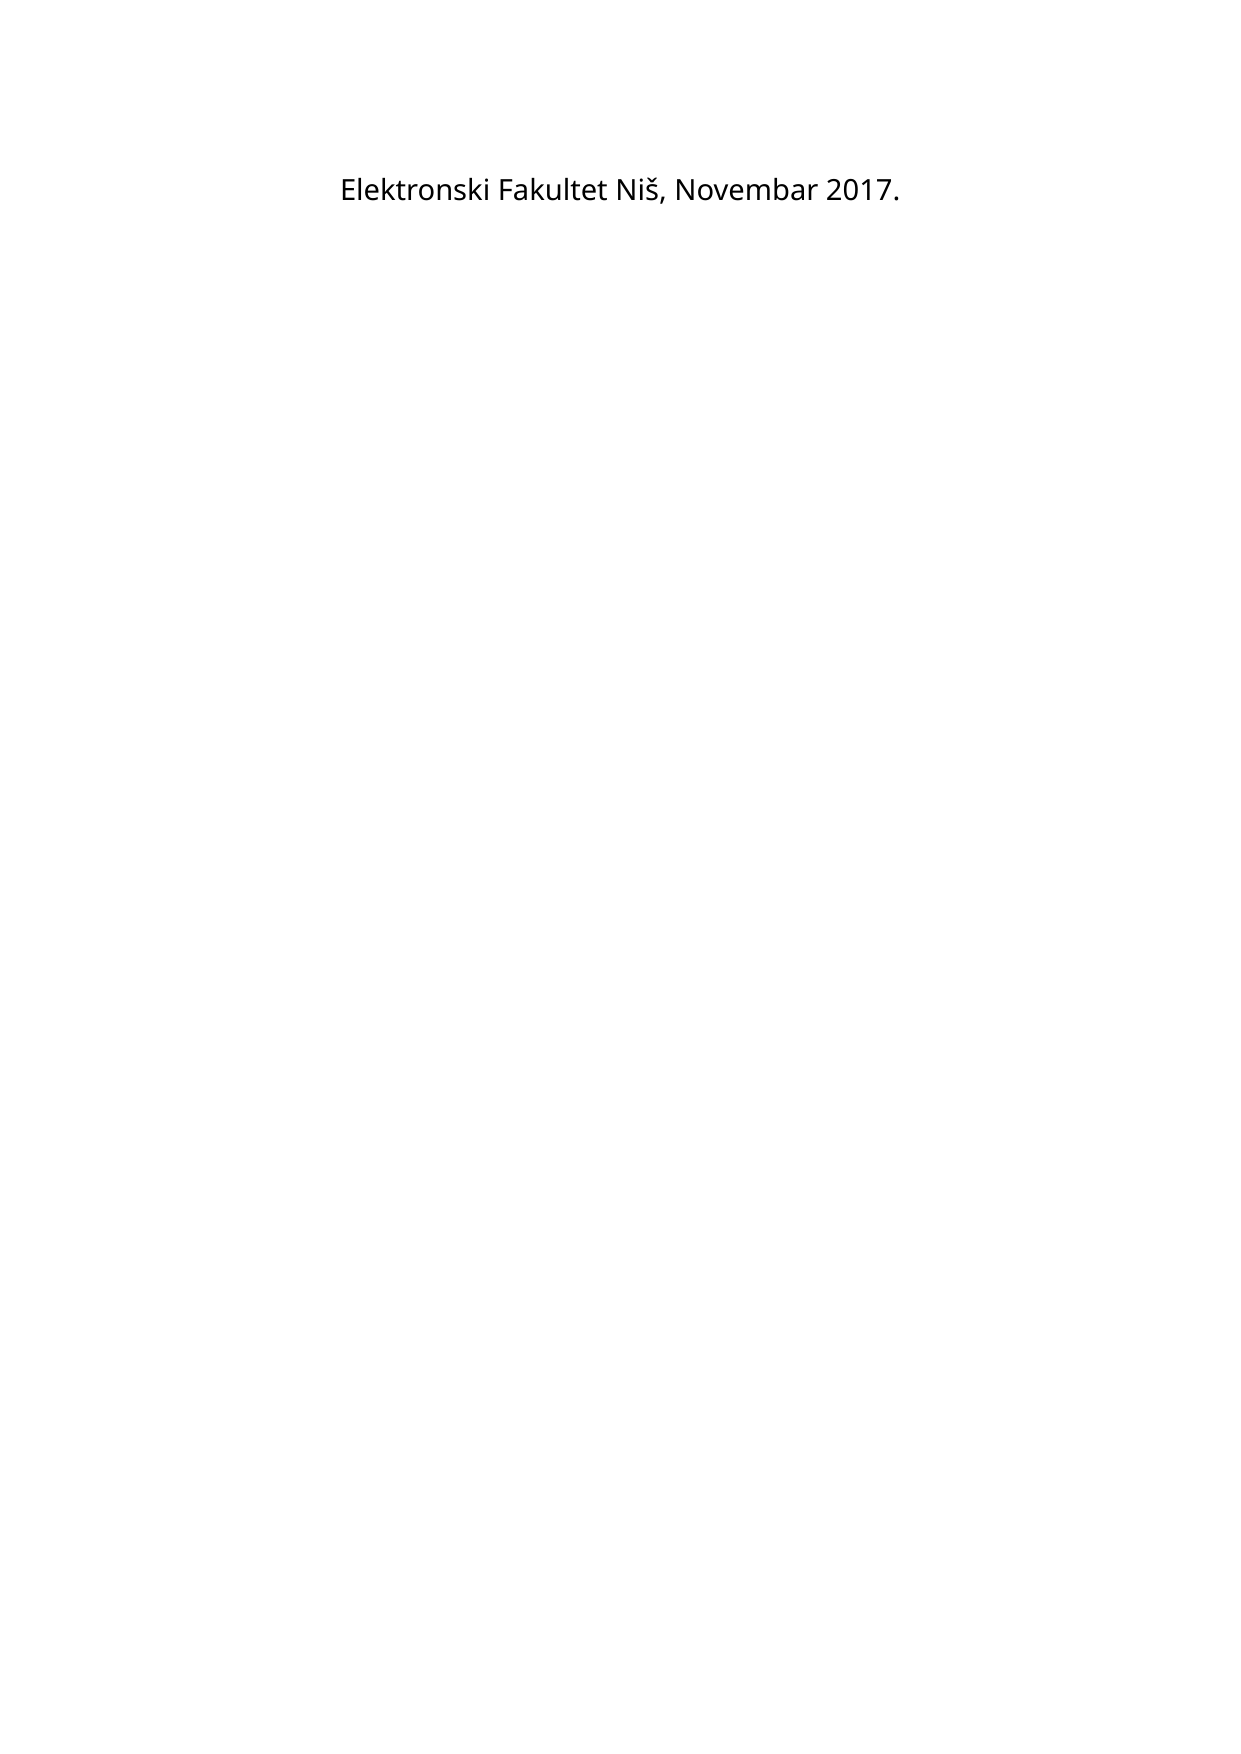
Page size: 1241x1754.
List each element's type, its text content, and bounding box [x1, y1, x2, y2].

text Elektronski Fakultet Niš, Novembar 2017. [105, 169, 1136, 209]
